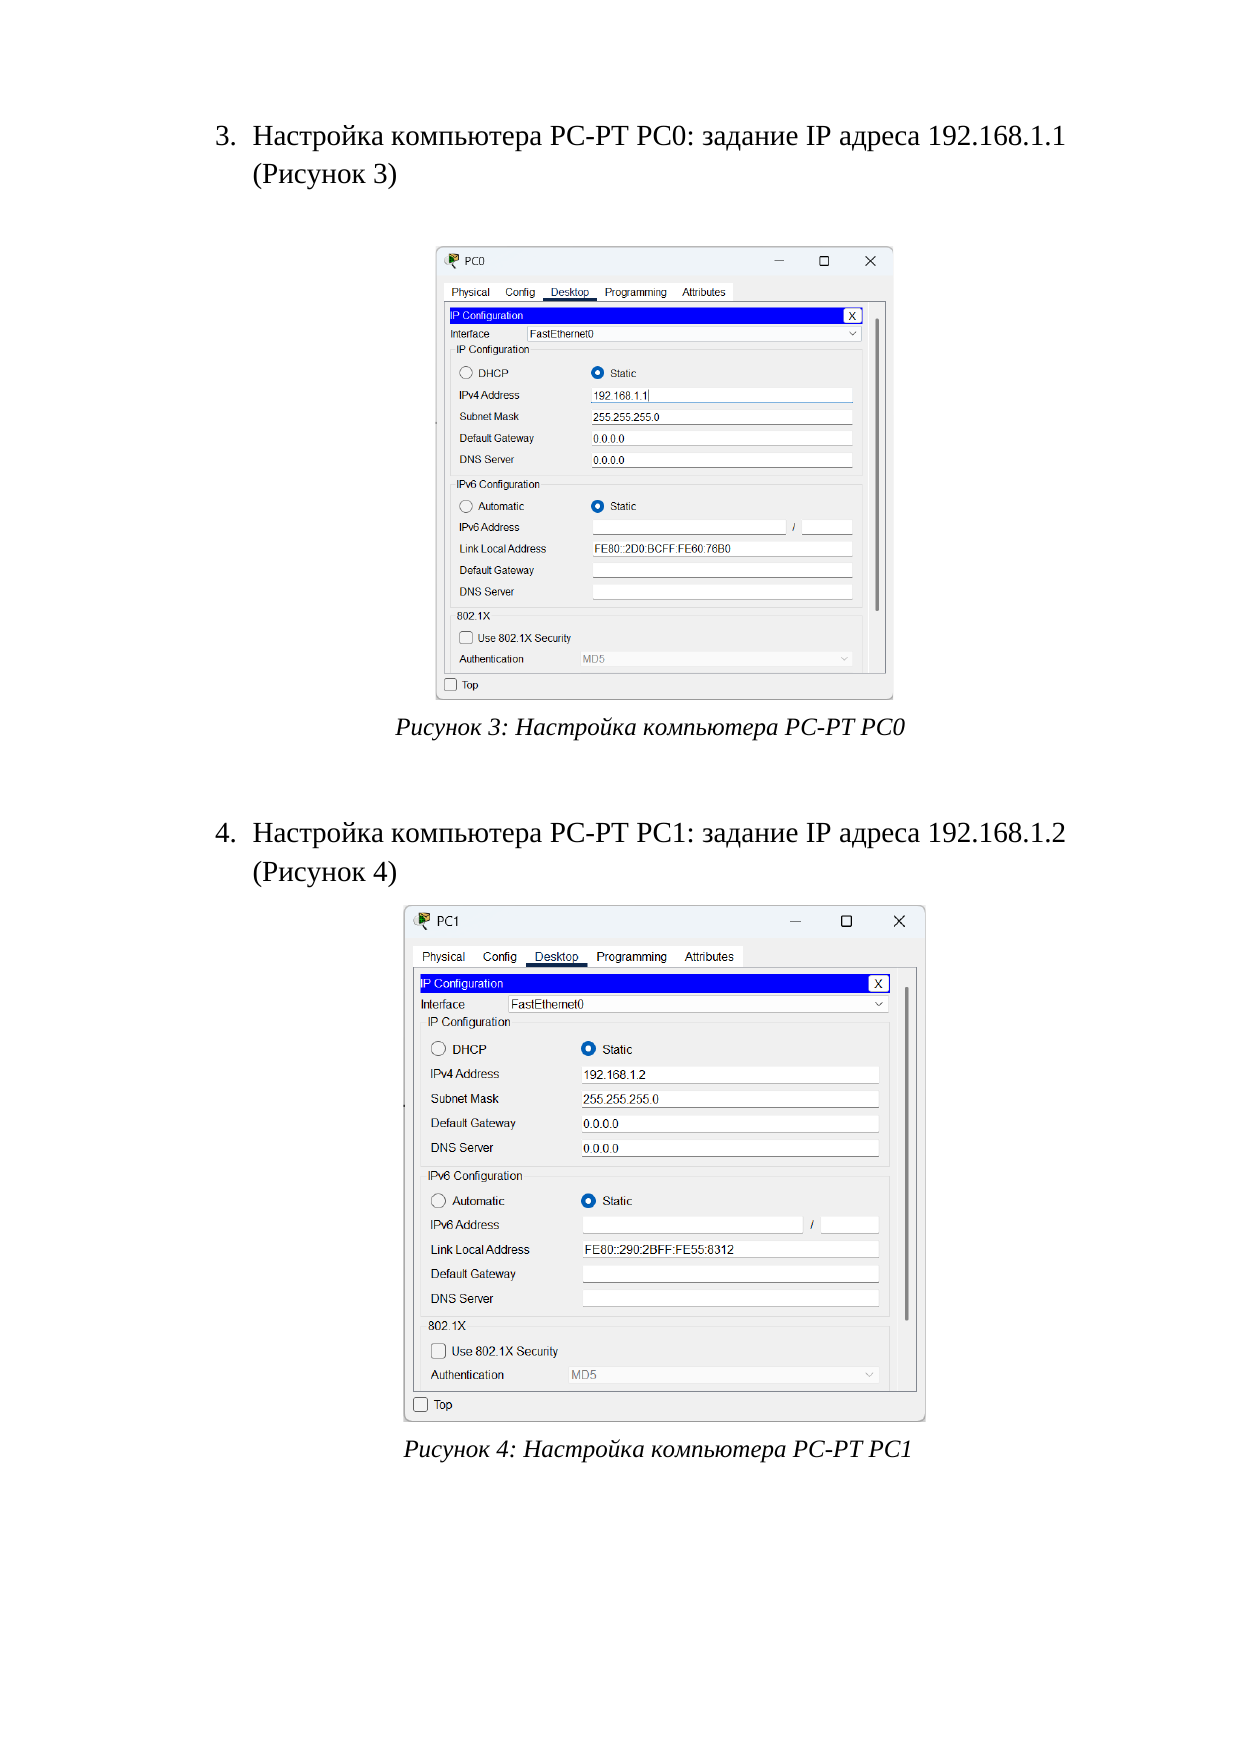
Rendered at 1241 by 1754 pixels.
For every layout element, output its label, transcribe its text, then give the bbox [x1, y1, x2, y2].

picture [403, 905, 926, 1422]
list Настройка компьютера PC-PT PC0: задание IP адреса 192.168.1.1 (Рисунок 3) [215, 118, 1152, 190]
list Рисунок 3: Настройка компьютера PC-PT PC0 [395, 246, 934, 740]
list Настройка компьютера PC-PT PC1: задание IP адреса 192.168.1.2 (Рисунок 4) [215, 815, 1152, 887]
picture [435, 246, 894, 700]
text Рисунок 4: Настройка компьютера PC-PT PC1 [403, 1422, 926, 1463]
